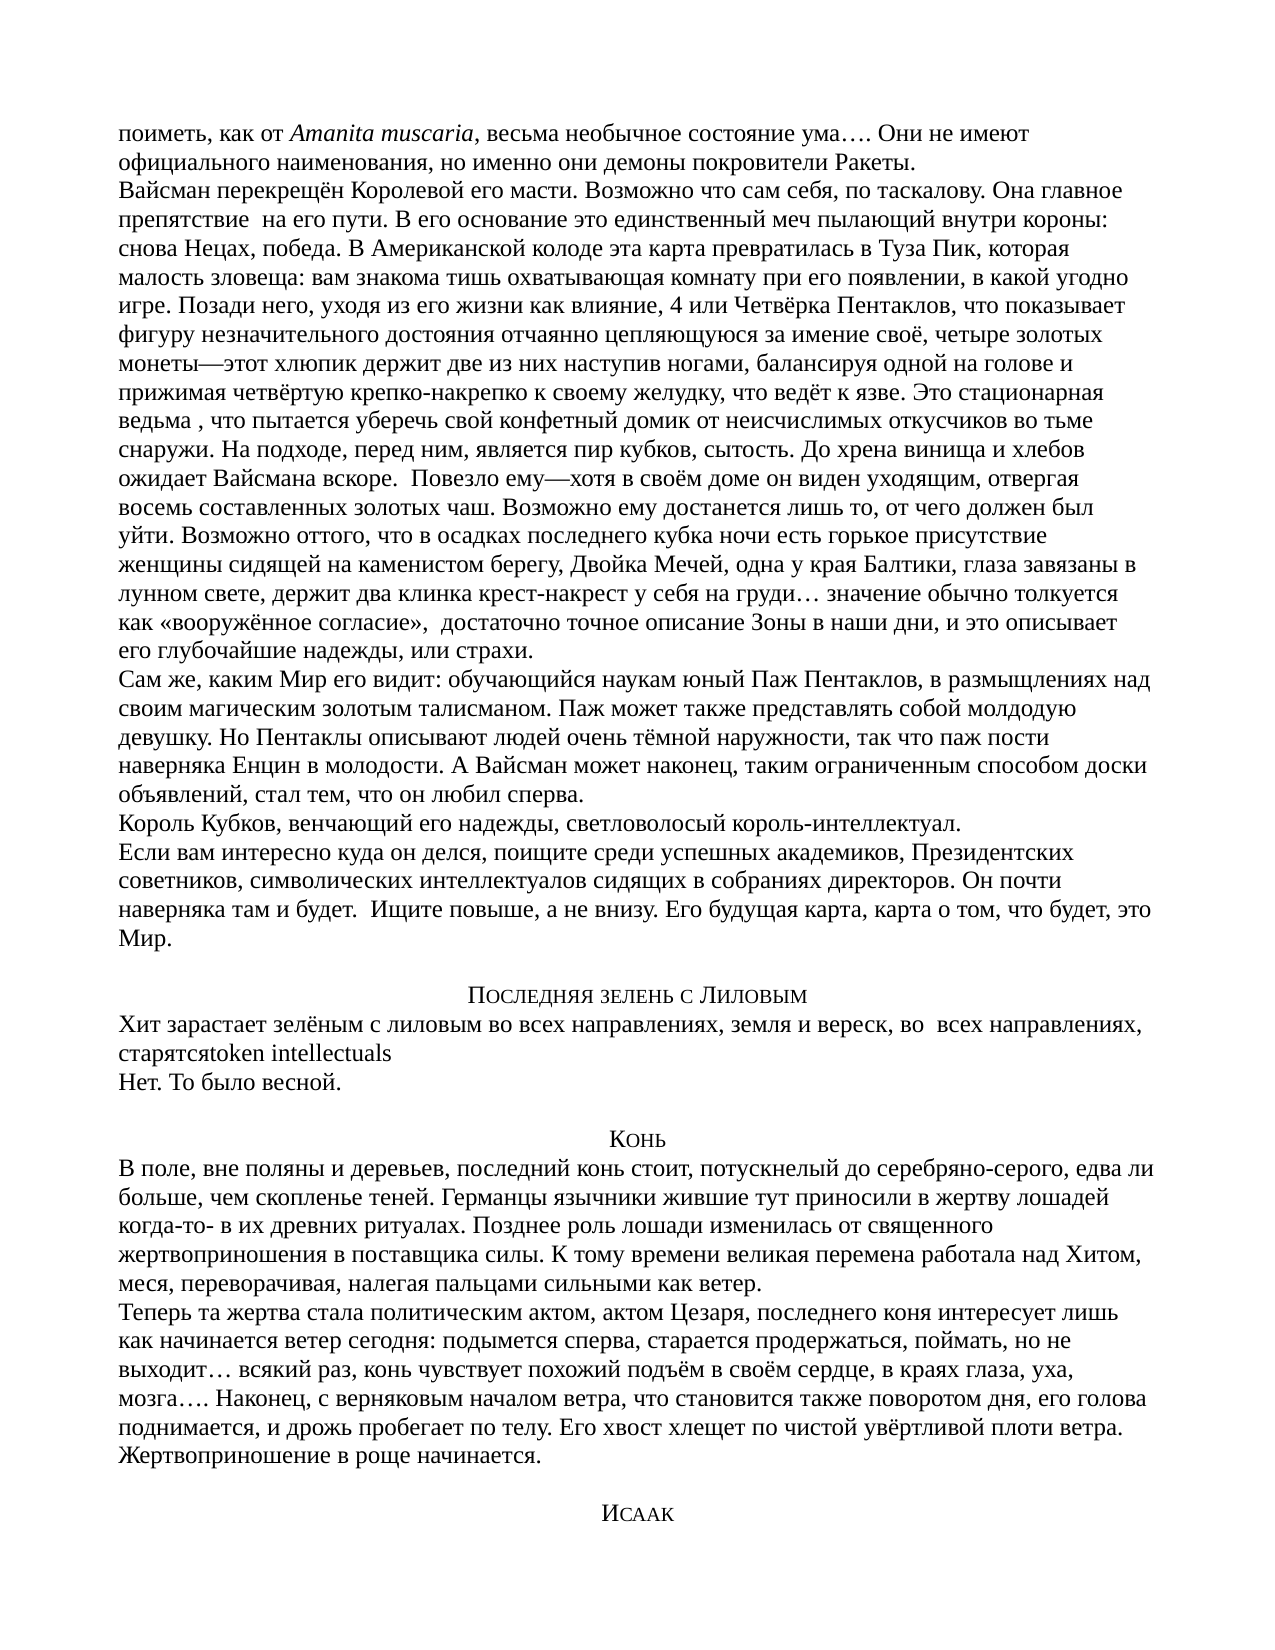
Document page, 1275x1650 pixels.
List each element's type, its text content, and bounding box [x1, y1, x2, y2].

text поиметь, как от Amanita muscaria, весьма необычное состояние ума…. Они не имеют официального наименования, но именно они демоны покровители Ракеты. [118, 118, 1157, 176]
text Сам же, каким Мир его видит: обучающийся наукам юный Паж Пентаклов, в размыщлениях над своим магическим золотым талисманом. Паж может также представлять собой молдодую девушку. Но Пентаклы описывают людей очень тёмной наружности, так что паж пости наверняка Енцин в молодости. А Вайсман может наконец, таким ограниченным способом доски объявлений, стал тем, что он любил сперва. [118, 664, 1157, 808]
text Хит зарастает зелёным с лиловым во всех направлениях, земля и вереск, во всех направлениях, старятсяtoken intellectuals [118, 1009, 1157, 1067]
text В поле, вне поляны и деревьев, последний конь стоит, потускнелый до серебряно-серого, едва ли больше, чем скопленье теней. Германцы язычники жившие тут приносили в жертву лошадей когда-то- в их древних ритуалах. Позднее роль лошади изменилась от священного жертвоприношения в поставщика силы. К тому времени великая перемена работала над Хитом, меся, переворачивая, налегая пальцами сильными как ветер. [118, 1153, 1157, 1297]
text Последняя зелень с Лиловым [118, 981, 1157, 1009]
text Теперь та жертва стала политическим актом, актом Цезаря, последнего коня интересует лишь как начинается ветер сегодня: подымется сперва, старается продержаться, поймать, но не выходит… всякий раз, конь чувствует похожий подъём в своём сердце, в краях глаза, уха, мозга…. Наконец, с верняковым началом ветра, что становится также поворотом дня, его голова поднимается, и дрожь пробегает по телу. Его хвост хлещет по чистой увёртливой плоти ветра. Жертвоприношение в роще начинается. [118, 1297, 1157, 1469]
text Исаак [118, 1498, 1157, 1527]
text Вайсман перекрещён Королевой его масти. Возможно что сам себя, по таскалову. Она главное препятствие на его пути. В его основание это единственный меч пылающий внутри короны: снова Нецах, победа. В Американской колоде эта карта превратилась в Туза Пик, которая малость зловеща: вам знакома тишь охватывающая комнату при его появлении, в какой угодно игре. Позади него, уходя из его жизни как влияние, 4 или Четвёрка Пентаклов, что показывает фигуру незначительного достояния отчаянно цепляющуюся за имение своё, четыре золотых монеты—этот хлюпик держит две из них наступив ногами, балансируя одной на голове и прижимая четвёртую крепко-накрепко к своему желудку, что ведёт к язве. Это стационарная ведьма , что пытается уберечь свой конфетный домик от неисчислимых откусчиков во тьме снаружи. На подходе, перед ним, является пир кубков, сытость. До хрена винища и хлебов ожидает Вайсмана вскоре. Повезло ему—хотя в своём доме он виден уходящим, отвергая восемь составленных золотых чаш. Возможно ему достанется лишь то, от чего должен был уйти. Возможно оттого, что в осадках последнего кубка ночи есть горькое присутствие женщины сидящей на каменистом берегу, Двойка Мечей, одна у края Балтики, глаза завязаны в лунном свете, держит два клинка крест-накрест у себя на груди… значение обычно толкуется как «вооружённое согласие», достаточно точное описание Зоны в наши дни, и это описывает его глубочайшие надежды, или страхи. [118, 176, 1157, 664]
text Если вам интересно куда он делся, поищите среди успешных академиков, Президентских советников, символических интеллектуалов сидящих в собраниях директоров. Он почти наверняка там и будет. Ищите повыше, а не внизу. Его будущая карта, карта о том, что будет, это Мир. [118, 837, 1157, 952]
text Король Кубков, венчающий его надежды, светловолосый король-интеллектуал. [118, 808, 1157, 837]
text Конь [118, 1124, 1157, 1153]
text Нет. То было весной. [118, 1067, 1157, 1096]
